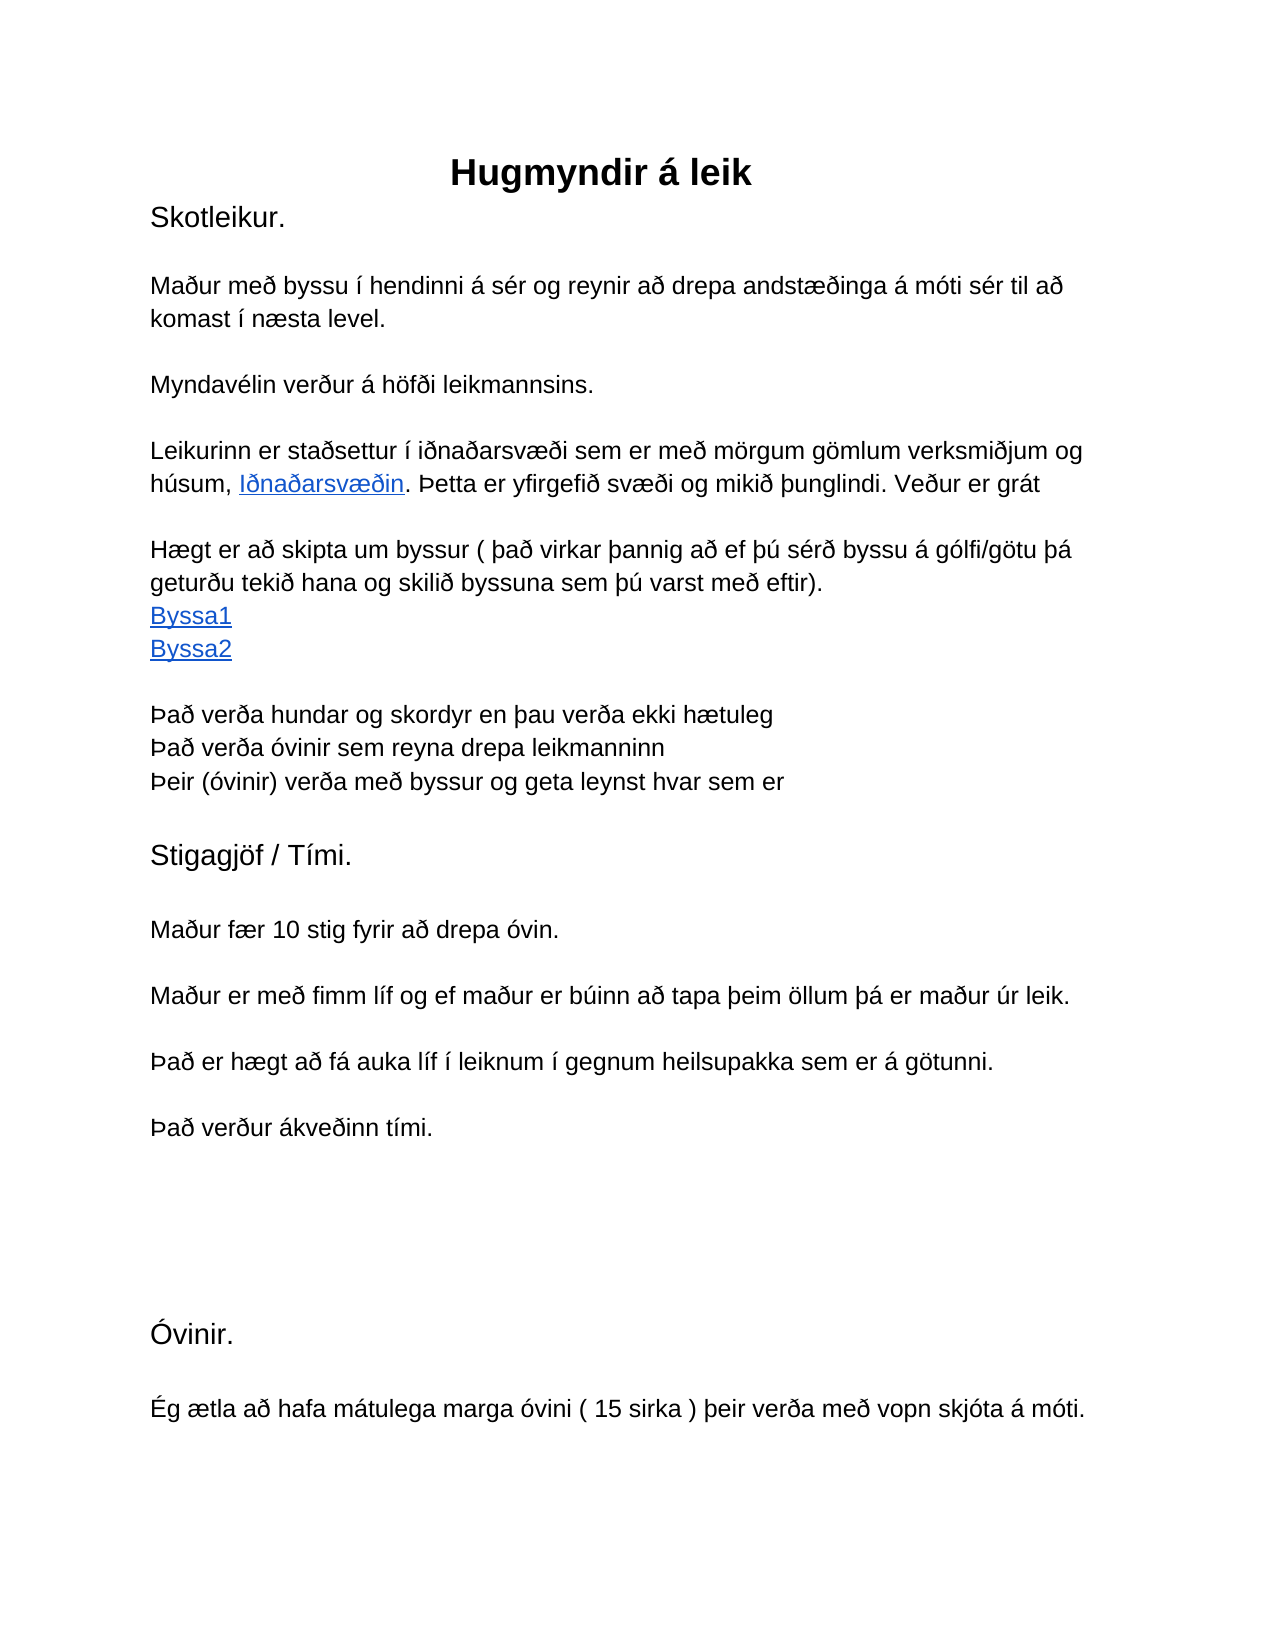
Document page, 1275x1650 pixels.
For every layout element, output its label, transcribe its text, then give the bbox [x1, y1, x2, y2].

text Myndavélin verður á höfði leikmannsins. [150, 370, 1125, 399]
text Stigagjöf / Tími. [150, 838, 1125, 872]
text Það verða hundar og skordyr en þau verða ekki hætuleg [150, 700, 1125, 729]
text Þeir (óvinir) verða með byssur og geta leynst hvar sem er [150, 766, 1125, 795]
text Byssa2 [150, 634, 1125, 663]
text Hægt er að skipta um byssur ( það virkar þannig að ef þú sérð byssu á gólfi/götu þá geturðu tekið hana og skilið byssuna sem þú varst með eftir). [150, 535, 1125, 597]
text Það verða óvinir sem reyna drepa leikmanninn [150, 733, 1125, 762]
text Maður með byssu í hendinni á sér og reynir að drepa andstæðinga á móti sér til að komast í næsta level. [150, 271, 1125, 333]
text Ég ætla að hafa mátulega marga óvini ( 15 sirka ) þeir verða með vopn skjóta á móti. [150, 1394, 1125, 1423]
text Það verður ákveðinn tími. [150, 1113, 1125, 1142]
text Maður fær 10 stig fyrir að drepa óvin. [150, 915, 1125, 944]
text Það er hægt að fá auka líf í leiknum í gegnum heilsupakka sem er á götunni. [150, 1047, 1125, 1076]
text Byssa1 [150, 601, 1125, 630]
text Skotleikur. [150, 199, 1125, 233]
text Hugmyndir á leik [375, 150, 1125, 193]
text Maður er með fimm líf og ef maður er búinn að tapa þeim öllum þá er maður úr leik. [150, 981, 1125, 1010]
text Óvinir. [150, 1317, 1125, 1350]
text Leikurinn er staðsettur í iðnaðarsvæði sem er með mörgum gömlum verksmiðjum og húsum, Iðnaðarsvæðin. Þetta er yfirgefið svæði og mikið þunglindi. Veður er grát [150, 436, 1125, 498]
